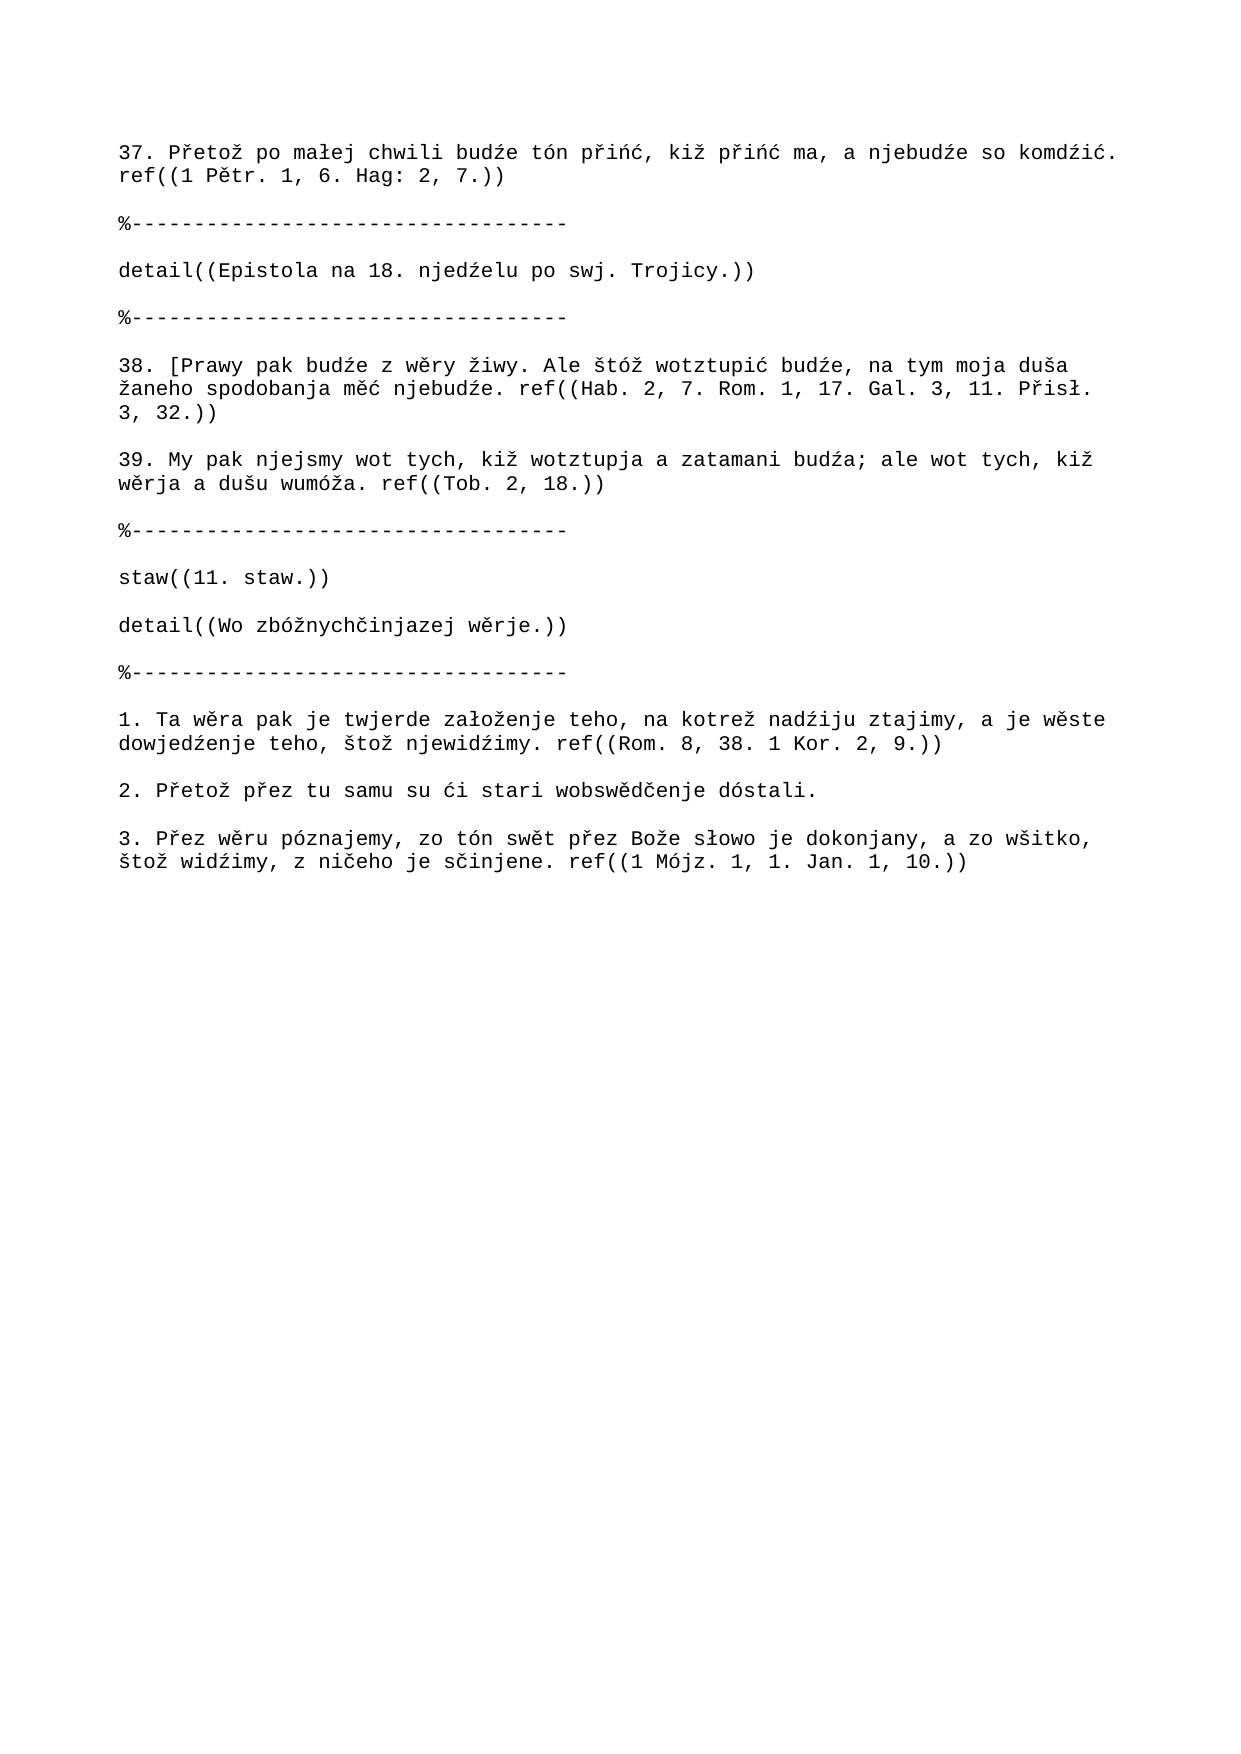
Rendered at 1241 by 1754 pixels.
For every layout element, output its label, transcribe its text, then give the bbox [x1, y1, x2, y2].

text 38. [Prawy pak budźe z wěry žiwy. Ale štóž wotztupić budźe, na tym moja duša žaneho spodobanja měć njebudźe. ref((Hab. 2, 7. Rom. 1, 17. Gal. 3, 11. Přisł. 3, 32.)) [118, 354, 1122, 426]
text 37. Přetož po małej chwili budźe tón přińć, kiž přińć ma, a njebudźe so komdźić. ref((1 Pětr. 1, 6. Hag: 2, 7.)) [118, 142, 1122, 189]
text %----------------------------------- [118, 307, 1122, 331]
text detail((Wo zbóžnychčinjazej wěrje.)) [118, 615, 1122, 638]
text 1. Ta wěra pak je twjerde załoženje teho, na kotrež nadźiju ztajimy, a je wěste dowjedźenje teho, štož njewidźimy. ref((Rom. 8, 38. 1 Kor. 2, 9.)) [118, 709, 1122, 757]
text detail((Epistola na 18. njedźelu po swj. Trojicy.)) [118, 260, 1122, 284]
text 39. My pak njejsmy wot tych, kiž wotztupja a zatamani budźa; ale wot tych, kiž wěrja a dušu wumóža. ref((Tob. 2, 18.)) [118, 449, 1122, 496]
text 2. Přetož přez tu samu su ći stari wobswědčenje dóstali. [118, 780, 1122, 804]
text 3. Přez wěru póznajemy, zo tón swět přez Bože słowo je dokonjany, a zo wšitko, štož widźimy, z ničeho je sčinjene. ref((1 Mójz. 1, 1. Jan. 1, 10.)) [118, 827, 1122, 875]
text %----------------------------------- [118, 213, 1122, 236]
text staw((11. staw.)) [118, 567, 1122, 591]
text %----------------------------------- [118, 520, 1122, 544]
text %----------------------------------- [118, 662, 1122, 686]
